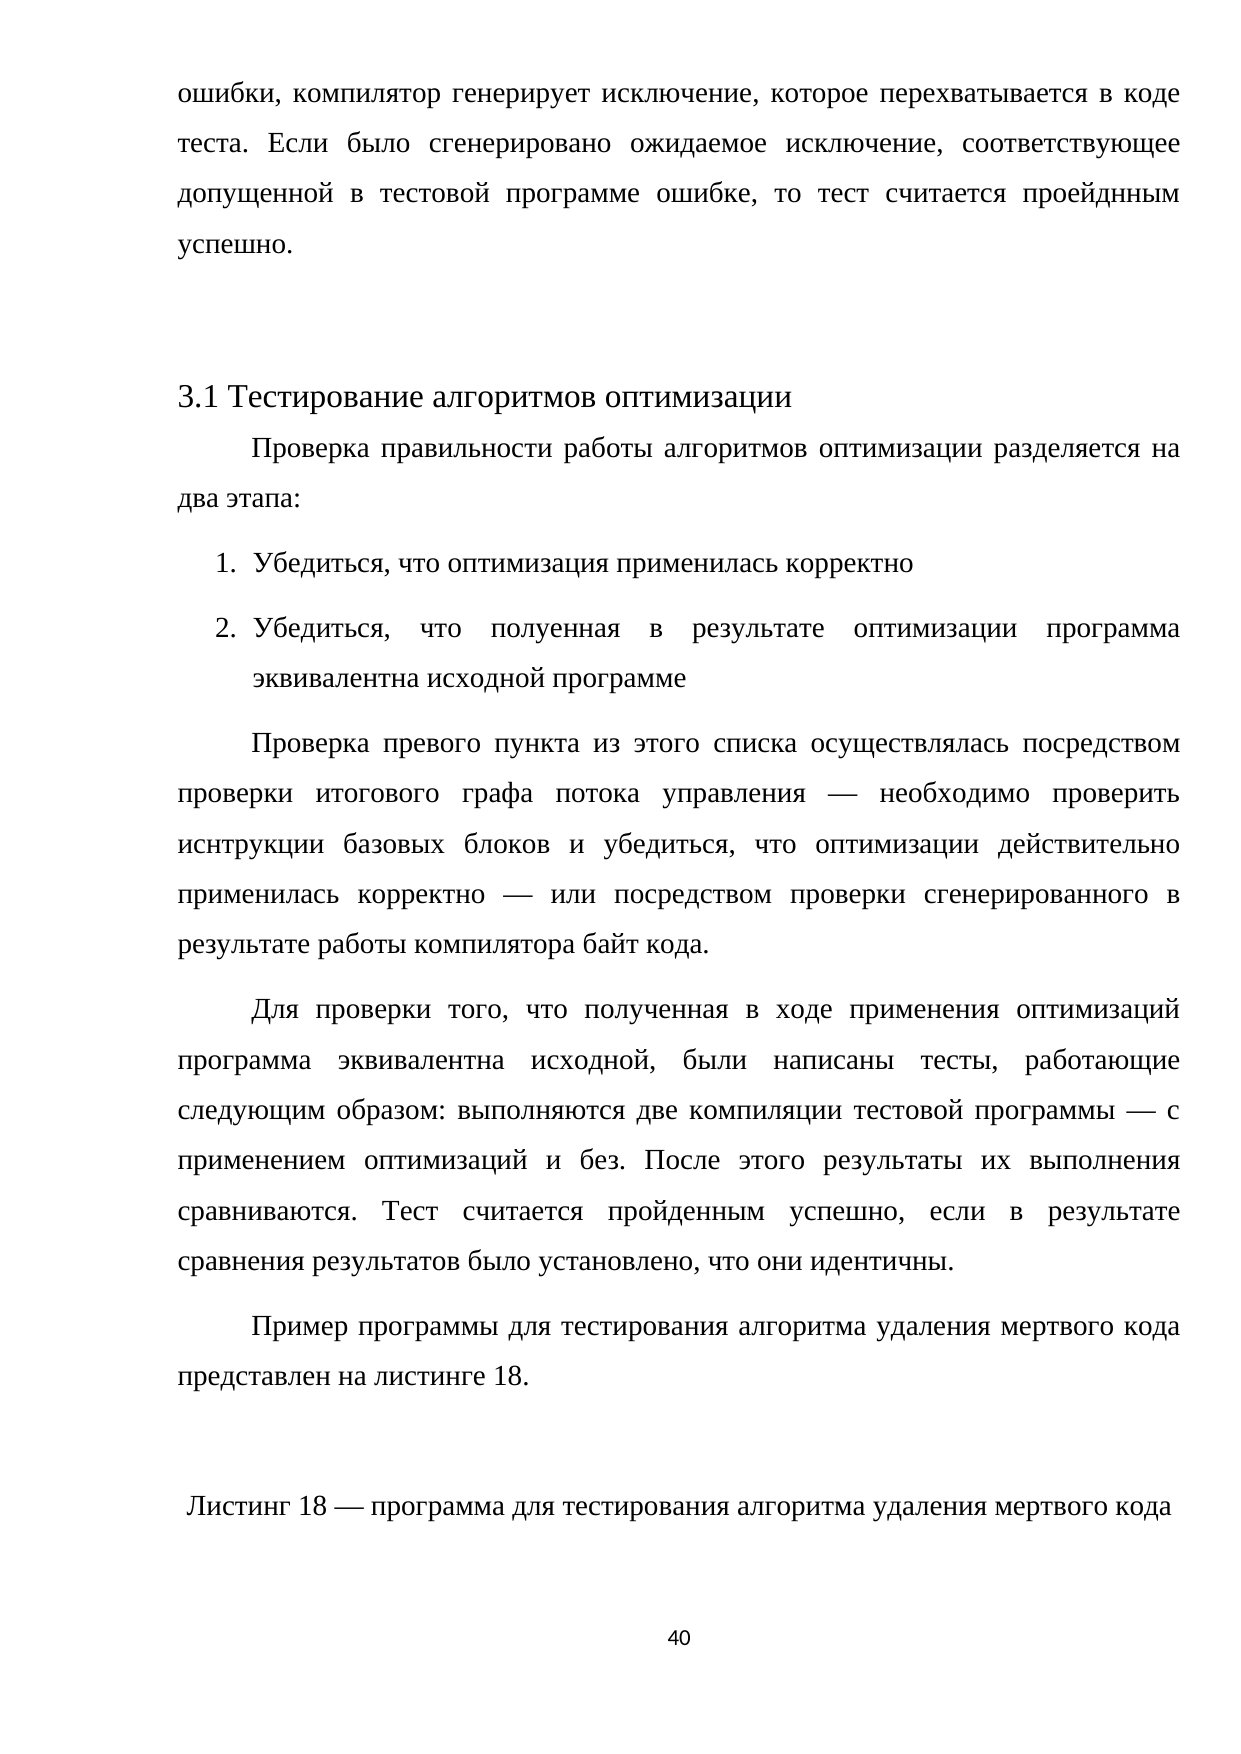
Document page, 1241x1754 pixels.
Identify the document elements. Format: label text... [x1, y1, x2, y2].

list Убедиться, что полуенная в результате оптимизации программа эквивалентна исходной программе [215, 610, 1181, 694]
text Проверка превого пункта из этого списка осуществлялась посредством проверки итогового графа потока управления — необходимо проверить иснтрукции базовых блоков и убедиться, что оптимизации действительно применилась корректно — или посредством проверки сгенерированного в результате работы компилятора байт кода. [177, 725, 1181, 960]
list Убедиться, что оптимизация применилась корректно [215, 545, 1181, 579]
subtitle 3.1 Тестирование алгоритмов оптимизации [177, 377, 1181, 415]
text Проверка правильности работы алгоритмов оптимизации разделяется на два этапа: [177, 430, 1181, 514]
text Для проверки того, что полученная в ходе применения оптимизаций программа эквивалентна исходной, были написаны тесты, работающие следующим образом: выполняются две компиляции тестовой программы — с применением оптимизаций и без. После этого результаты их выполнения сравниваются. Тест считается пройденным успешно, если в результате сравнения результатов было установлено, что они идентичны. [177, 991, 1181, 1277]
text Пример программы для тестирования алгоритма удаления мертвого кода представлен на листинге 18. [177, 1308, 1181, 1392]
text Листинг 18 — программа для тестирования алгоритма удаления мертвого кода [177, 1488, 1181, 1522]
text ошибки, компилятор генерирует исключение, которое перехватывается в коде теста. Если было сгенерировано ожидаемое исключение, соответствующее допущенной в тестовой программе ошибке, то тест считается проейднным успешно. [177, 75, 1181, 259]
